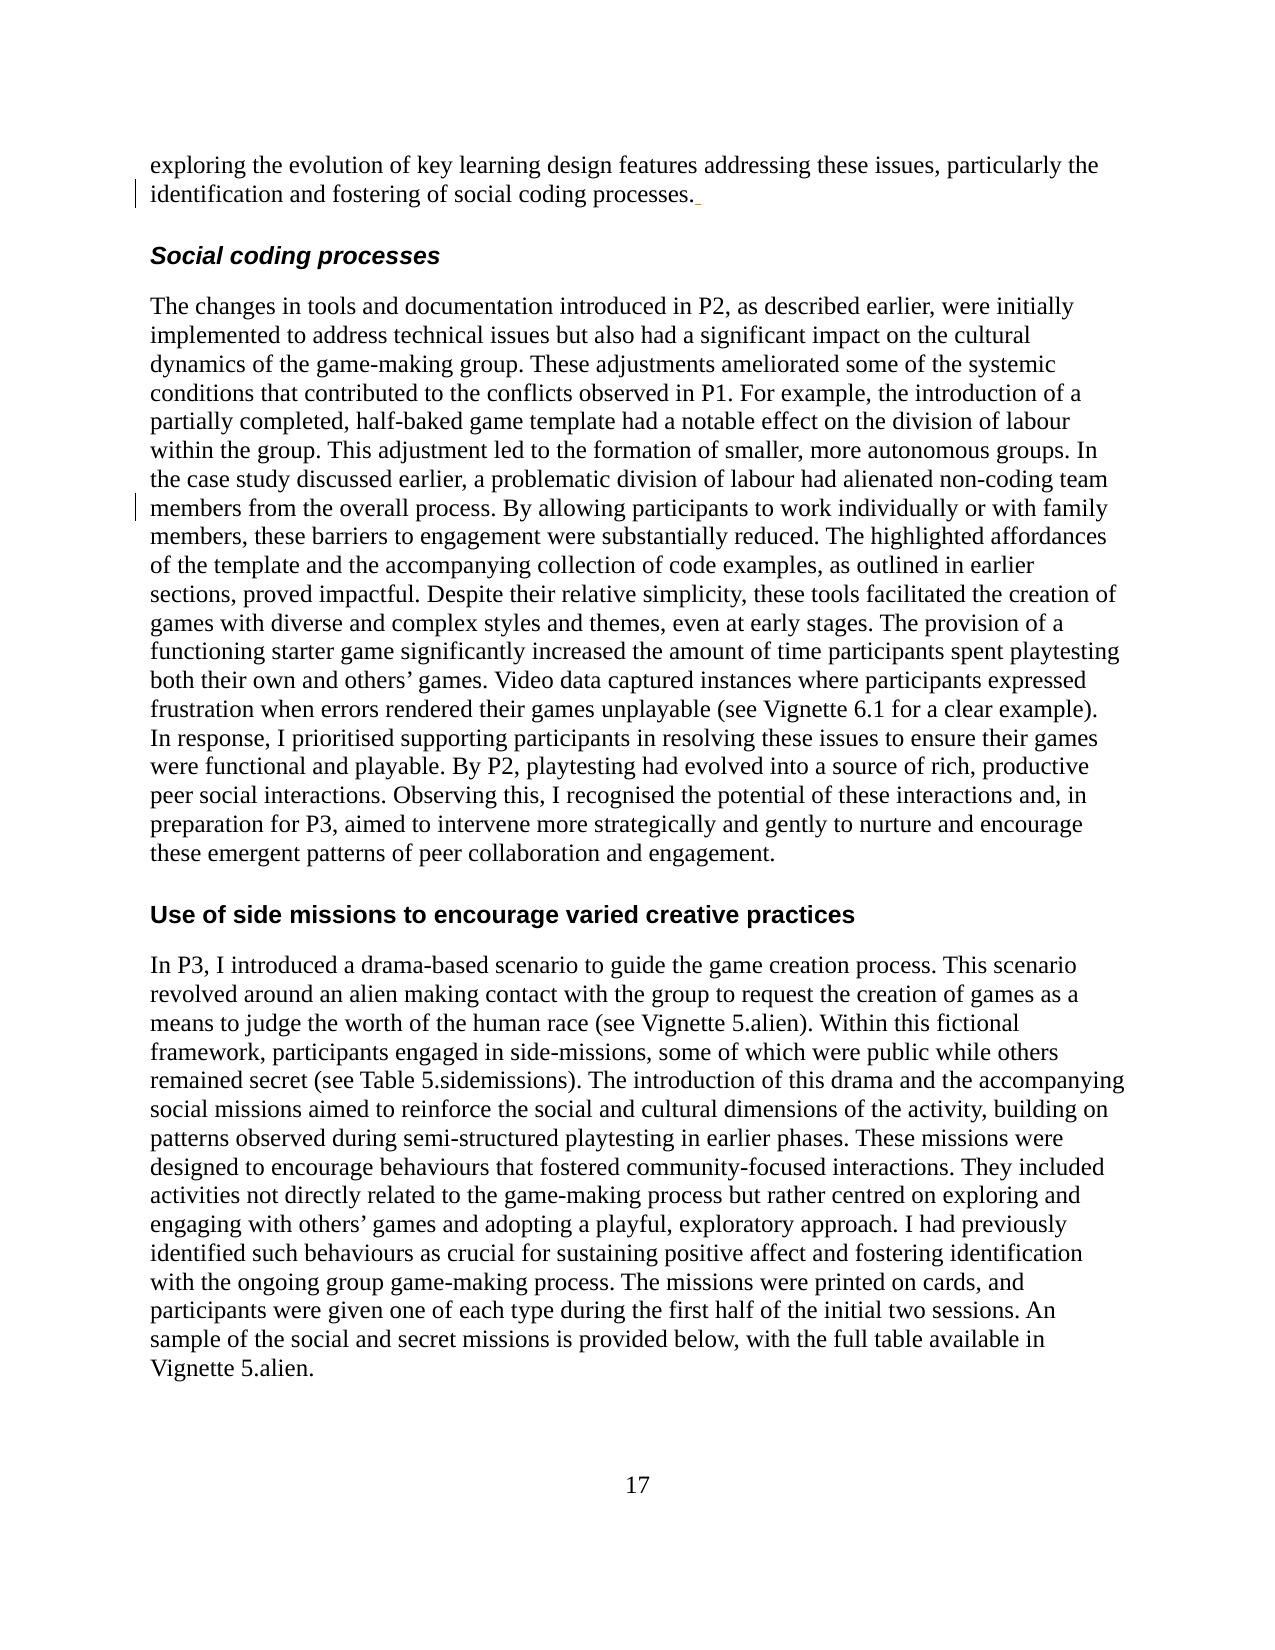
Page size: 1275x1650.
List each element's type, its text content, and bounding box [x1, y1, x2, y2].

subtitle Social coding processes [150, 241, 1125, 270]
subtitle Use of side missions to encourage varied creative practices [150, 900, 1125, 929]
text The changes in tools and documentation introduced in P2, as described earlier, were initially implemented to address technical issues but also had a significant impact on the cultural dynamics of the game-making group. These adjustments ameliorated some of the systemic conditions that contributed to the conflicts observed in P1. For example, the introduction of a partially completed, half-baked game template had a notable effect on the division of labour within the group. This adjustment led to the formation of smaller, more autonomous groups. In the case study discussed earlier, a problematic division of labour had alienated non-coding team members from the overall process. By allowing participants to work individually or with family members, these barriers to engagement were substantially reduced. The highlighted affordances of the template and the accompanying collection of code examples, as outlined in earlier sections, proved impactful. Despite their relative simplicity, these tools facilitated the creation of games with diverse and complex styles and themes, even at early stages. The provision of a functioning starter game significantly increased the amount of time participants spent playtesting both their own and others’ games. Video data captured instances where participants expressed frustration when errors rendered their games unplayable (see Vignette 6.1 for a clear example). In response, I prioritised supporting participants in resolving these issues to ensure their games were functional and playable. By P2, playtesting had evolved into a source of rich, productive peer social interactions. Observing this, I recognised the potential of these interactions and, in preparation for P3, aimed to intervene more strategically and gently to nurture and encourage these emergent patterns of peer collaboration and engagement. [150, 291, 1125, 866]
text exploring the evolution of key learning design features addressing these issues, particularly the identification and fostering of social coding processes. [150, 150, 1125, 207]
text In P3, I introduced a drama-based scenario to guide the game creation process. This scenario revolved around an alien making contact with the group to request the creation of games as a means to judge the worth of the human race (see Vignette 5.alien). Within this fictional framework, participants engaged in side-missions, some of which were public while others remained secret (see Table 5.sidemissions). The introduction of this drama and the accompanying social missions aimed to reinforce the social and cultural dimensions of the activity, building on patterns observed during semi-structured playtesting in earlier phases. These missions were designed to encourage behaviours that fostered community-focused interactions. They included activities not directly related to the game-making process but rather centred on exploring and engaging with others’ games and adopting a playful, exploratory approach. I had previously identified such behaviours as crucial for sustaining positive affect and fostering identification with the ongoing group game-making process. The missions were printed on cards, and participants were given one of each type during the first half of the initial two sessions. An sample of the social and secret missions is provided below, with the full table available in Vignette 5.alien. [150, 950, 1125, 1382]
